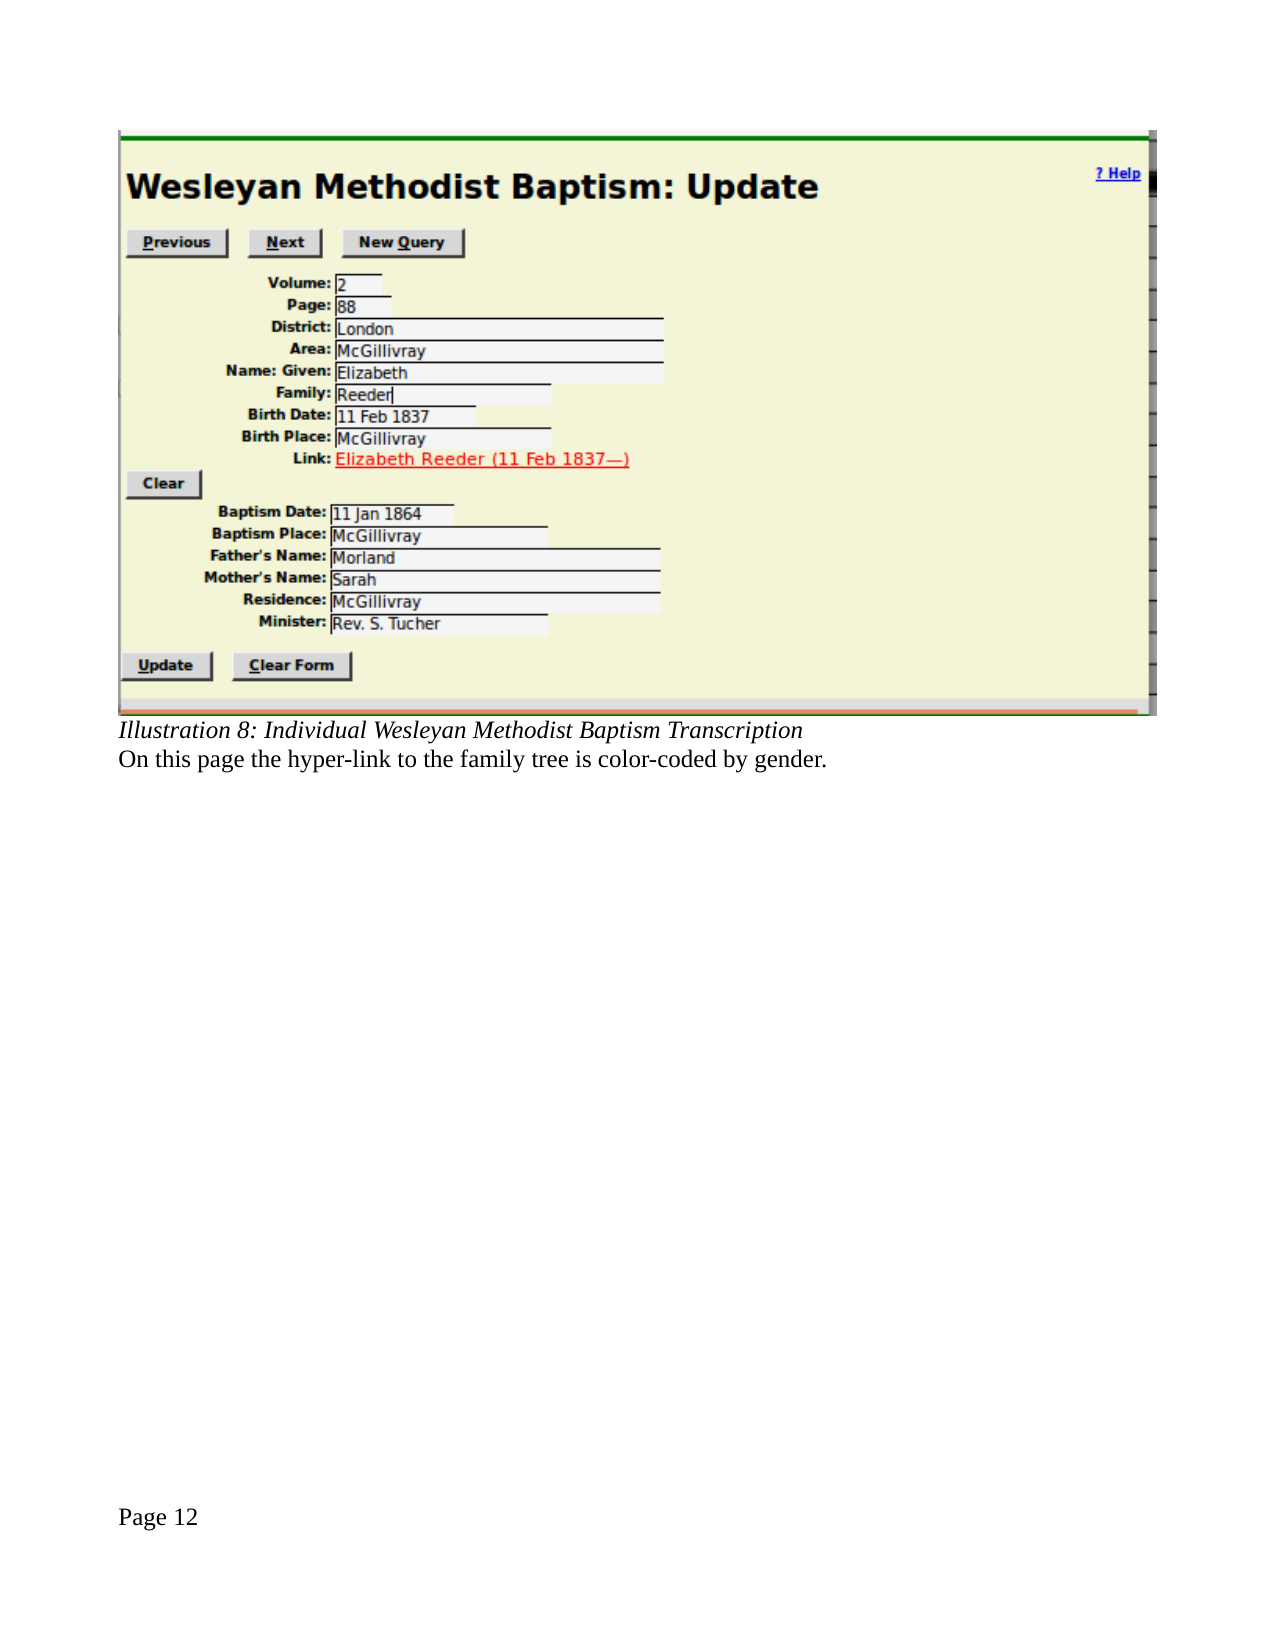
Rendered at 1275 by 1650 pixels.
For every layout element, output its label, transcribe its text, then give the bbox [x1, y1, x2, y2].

text [118, 118, 1157, 130]
text On this page the hyper-link to the family tree is color-coded by gender. [118, 744, 1157, 773]
text Illustration 8: Individual Wesleyan Methodist Baptism Transcription [118, 716, 1157, 744]
picture [118, 130, 1157, 716]
